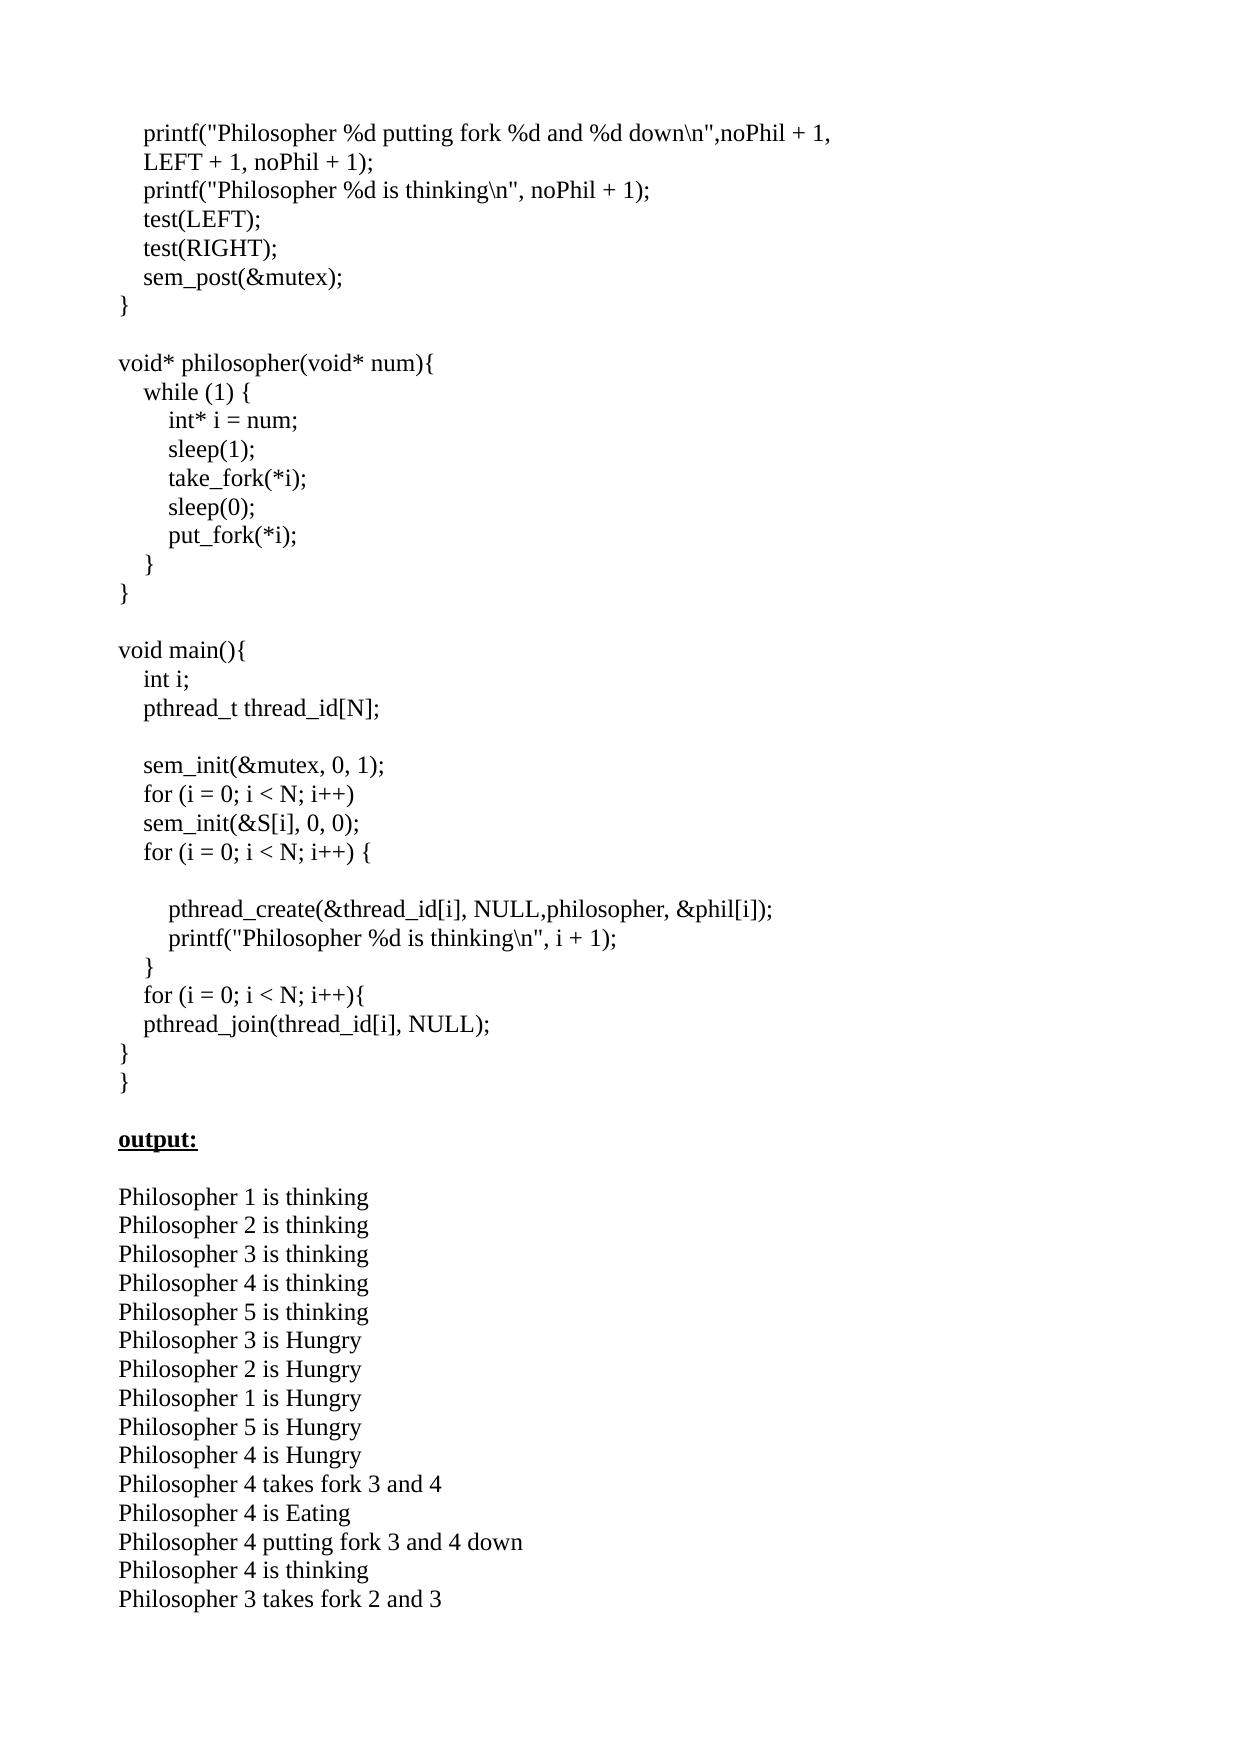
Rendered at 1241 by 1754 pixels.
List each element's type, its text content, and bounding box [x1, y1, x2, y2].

text Philosopher 4 takes fork 3 and 4 [118, 1469, 1122, 1498]
text sleep(0); [118, 492, 1122, 521]
text Philosopher 4 putting fork 3 and 4 down [118, 1527, 1122, 1556]
text sem_init(&mutex, 0, 1); [118, 751, 1122, 779]
text put_fork(*i); [118, 521, 1122, 549]
text take_fork(*i); [118, 463, 1122, 492]
text Philosopher 4 is Hungry [118, 1441, 1122, 1469]
text sem_init(&S[i], 0, 0); [118, 808, 1122, 837]
text output: [118, 1124, 1122, 1153]
text int* i = num; [118, 406, 1122, 434]
text for (i = 0; i < N; i++) { [118, 837, 1122, 866]
text int i; [118, 664, 1122, 693]
text for (i = 0; i < N; i++){ [118, 981, 1122, 1009]
text } [118, 1067, 1122, 1096]
text void main(){ [118, 636, 1122, 664]
text Philosopher 2 is thinking [118, 1211, 1122, 1239]
text Philosopher 5 is thinking [118, 1297, 1122, 1326]
text for (i = 0; i < N; i++) [118, 779, 1122, 808]
text test(RIGHT); [118, 233, 1122, 262]
text Philosopher 3 takes fork 2 and 3 [118, 1584, 1122, 1613]
text printf("Philosopher %d is thinking\n", i + 1); [118, 923, 1122, 952]
text Philosopher 4 is thinking [118, 1268, 1122, 1297]
text pthread_create(&thread_id[i], NULL,philosopher, &phil[i]); [118, 894, 1122, 923]
text sleep(1); [118, 434, 1122, 463]
text Philosopher 4 is Eating [118, 1498, 1122, 1527]
text } [118, 549, 1122, 578]
text printf("Philosopher %d putting fork %d and %d down\n",noPhil + 1, [118, 118, 1122, 147]
text printf("Philosopher %d is thinking\n", noPhil + 1); [118, 176, 1122, 204]
text Philosopher 1 is thinking [118, 1182, 1122, 1211]
text LEFT + 1, noPhil + 1); [118, 147, 1122, 176]
text Philosopher 5 is Hungry [118, 1412, 1122, 1441]
text void* philosopher(void* num){ [118, 348, 1122, 377]
text Philosopher 4 is thinking [118, 1556, 1122, 1584]
text } [118, 291, 1122, 319]
text sem_post(&mutex); [118, 262, 1122, 291]
text } [118, 578, 1122, 607]
text Philosopher 3 is Hungry [118, 1326, 1122, 1354]
text } [118, 952, 1122, 981]
text pthread_t thread_id[N]; [118, 693, 1122, 722]
text } [118, 1038, 1122, 1067]
text while (1) { [118, 377, 1122, 406]
text Philosopher 2 is Hungry [118, 1354, 1122, 1383]
text Philosopher 1 is Hungry [118, 1383, 1122, 1412]
text Philosopher 3 is thinking [118, 1239, 1122, 1268]
text pthread_join(thread_id[i], NULL); [118, 1009, 1122, 1038]
text test(LEFT); [118, 204, 1122, 233]
